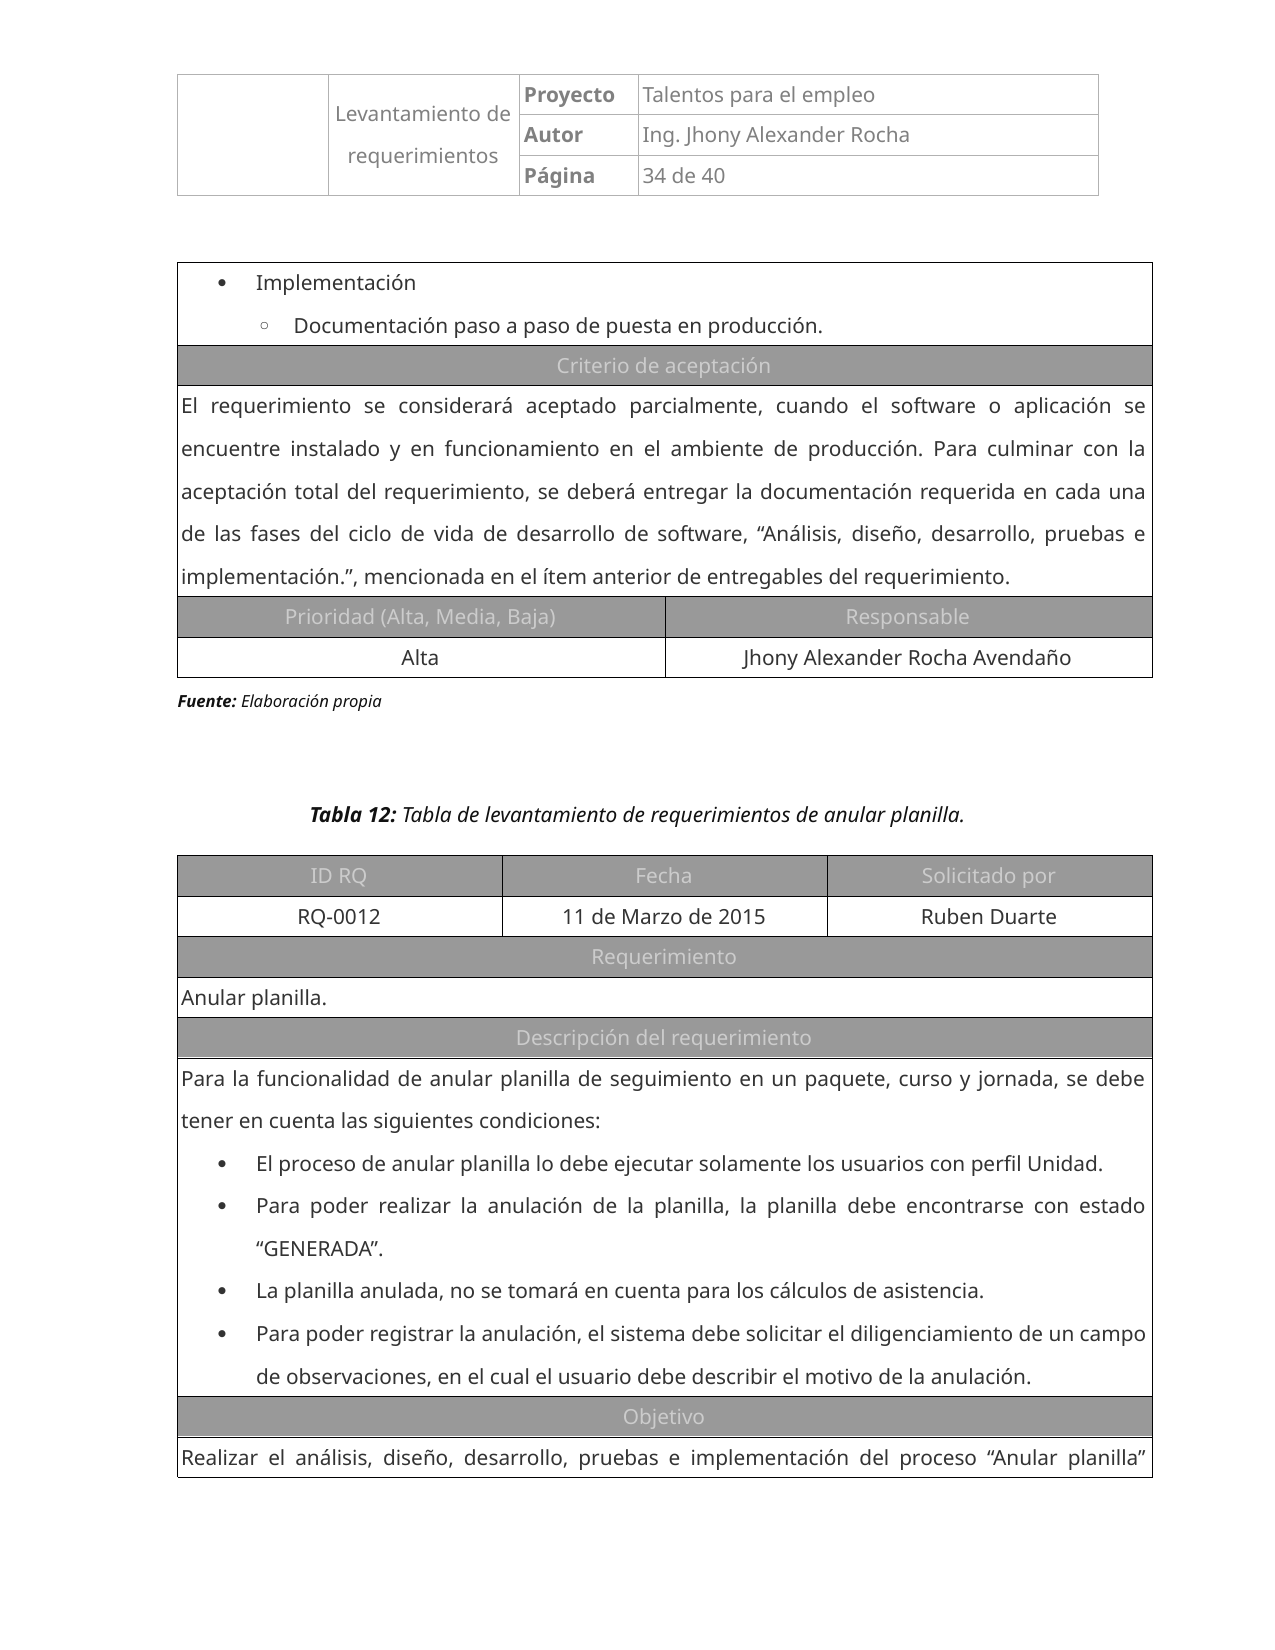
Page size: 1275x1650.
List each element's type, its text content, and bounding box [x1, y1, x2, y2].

table_cell Análisis Documentación de Requerimientos del proceso. Documentación de Diagramas de casos de uso. Documentación de Diagramas de flujo del proceso. Diseño Documentación de Modelo de base de datos. Documentación de Arquitectura. Documentación de Interfaces. Desarrollo Software o aplicación del proceso. Manual del usuario. Pruebas Documentación de solicitud de pruebas. Documentación de evidencia de pruebas. Implementación Documentación paso a paso de puesta en producción. [178, 263, 1152, 345]
table_cell 11 de Marzo de 2015 [503, 897, 827, 936]
table_cell Alta [178, 638, 665, 677]
table_cell Criterio de aceptación [178, 346, 1152, 385]
table_cell Requerimiento [178, 937, 1152, 977]
table_cell Para la funcionalidad de anular planilla de seguimiento en un paquete, curso y jornada, se debe tener en cuenta las siguientes condiciones: El proceso de anular planilla lo debe ejecutar solamente los usuarios con perfil Unidad. Para poder realizar la anulación de la planilla, la planilla debe encontrarse con estado “GENERADA”. La planilla anulada, no se tomará en cuenta para los cálculos de asistencia. Para poder registrar la anulación, el sistema debe solicitar el diligenciamiento de un campo de observaciones, en el cual el usuario debe describir el motivo de la anulación. [178, 1059, 1152, 1396]
table_cell RQ-0012 [178, 897, 502, 936]
text Fuente: Elaboración propia [177, 690, 1098, 713]
table_cell Realizar el análisis, diseño, desarrollo, pruebas e implementación del proceso “Anular planilla” [178, 1438, 1152, 1477]
table_cell Ruben Duarte [828, 897, 1152, 936]
table_header ID RQ [178, 856, 502, 896]
table_cell Jhony Alexander Rocha Avendaño [666, 638, 1152, 677]
table_cell Prioridad (Alta, Media, Baja) [178, 597, 665, 637]
text Tabla 12: Tabla de levantamiento de requerimientos de anular planilla. [177, 800, 1098, 829]
table_cell Responsable [666, 597, 1152, 637]
table_cell Objetivo [178, 1397, 1152, 1436]
table_cell Descripción del requerimiento [178, 1018, 1152, 1057]
table_cell Anular planilla. [178, 978, 1152, 1017]
table_header Solicitado por [828, 856, 1152, 896]
table_header Fecha [503, 856, 827, 896]
table_cell El requerimiento se considerará aceptado parcialmente, cuando el software o aplicación se encuentre instalado y en funcionamiento en el ambiente de producción. Para culminar con la aceptación total del requerimiento, se deberá entregar la documentación requerida en cada una de las fases del ciclo de vida de desarrollo de software, “Análisis, diseño, desarrollo, pruebas e implementación.”, mencionada en el ítem anterior de entregables del requerimiento. [178, 386, 1152, 596]
